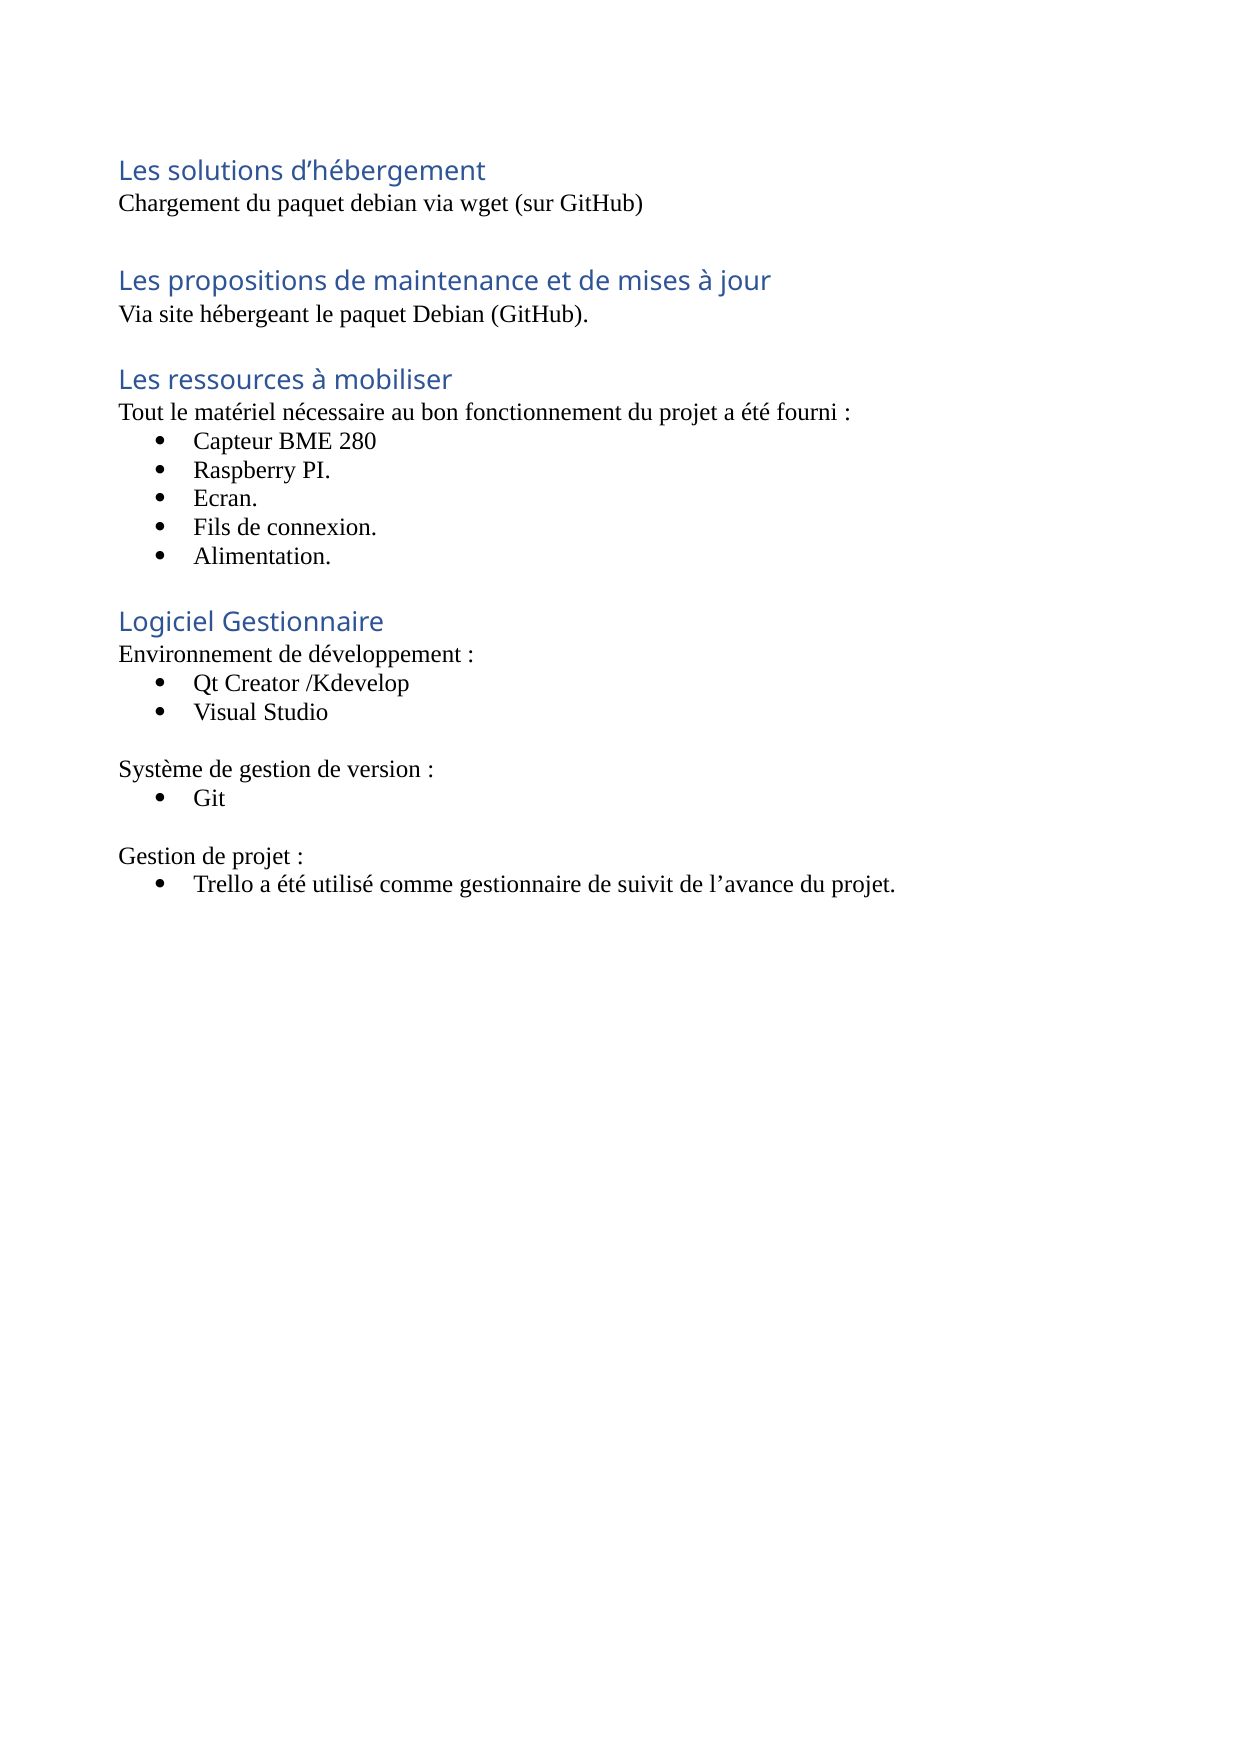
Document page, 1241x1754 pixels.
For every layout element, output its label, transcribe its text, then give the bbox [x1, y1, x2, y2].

text Tout le matériel nécessaire au bon fonctionnement du projet a été fourni : [118, 397, 1122, 426]
subtitle Logiciel Gestionnaire [118, 603, 1122, 639]
list Git [156, 783, 1122, 812]
subtitle Les propositions de maintenance et de mises à jour [118, 262, 1122, 299]
text Chargement du paquet debian via wget (sur GitHub) [118, 188, 1122, 217]
list Qt Creator /Kdevelop [156, 668, 1122, 697]
list Trello a été utilisé comme gestionnaire de suivit de l’avance du projet. [156, 869, 1122, 898]
list Raspberry PI. [156, 455, 1122, 483]
subtitle Les solutions d’hébergement [118, 151, 1122, 188]
list Visual Studio [156, 697, 1122, 726]
list Fils de connexion. [156, 512, 1122, 541]
text Via site hébergeant le paquet Debian (GitHub). [118, 299, 1122, 327]
list Alimentation. [156, 541, 1122, 570]
text Gestion de projet : [118, 841, 1122, 869]
list Ecran. [156, 483, 1122, 512]
list Capteur BME 280 [156, 426, 1122, 455]
subtitle Les ressources à mobiliser [118, 360, 1122, 397]
text Système de gestion de version : [118, 754, 1122, 783]
text Environnement de développement : [118, 639, 1122, 668]
